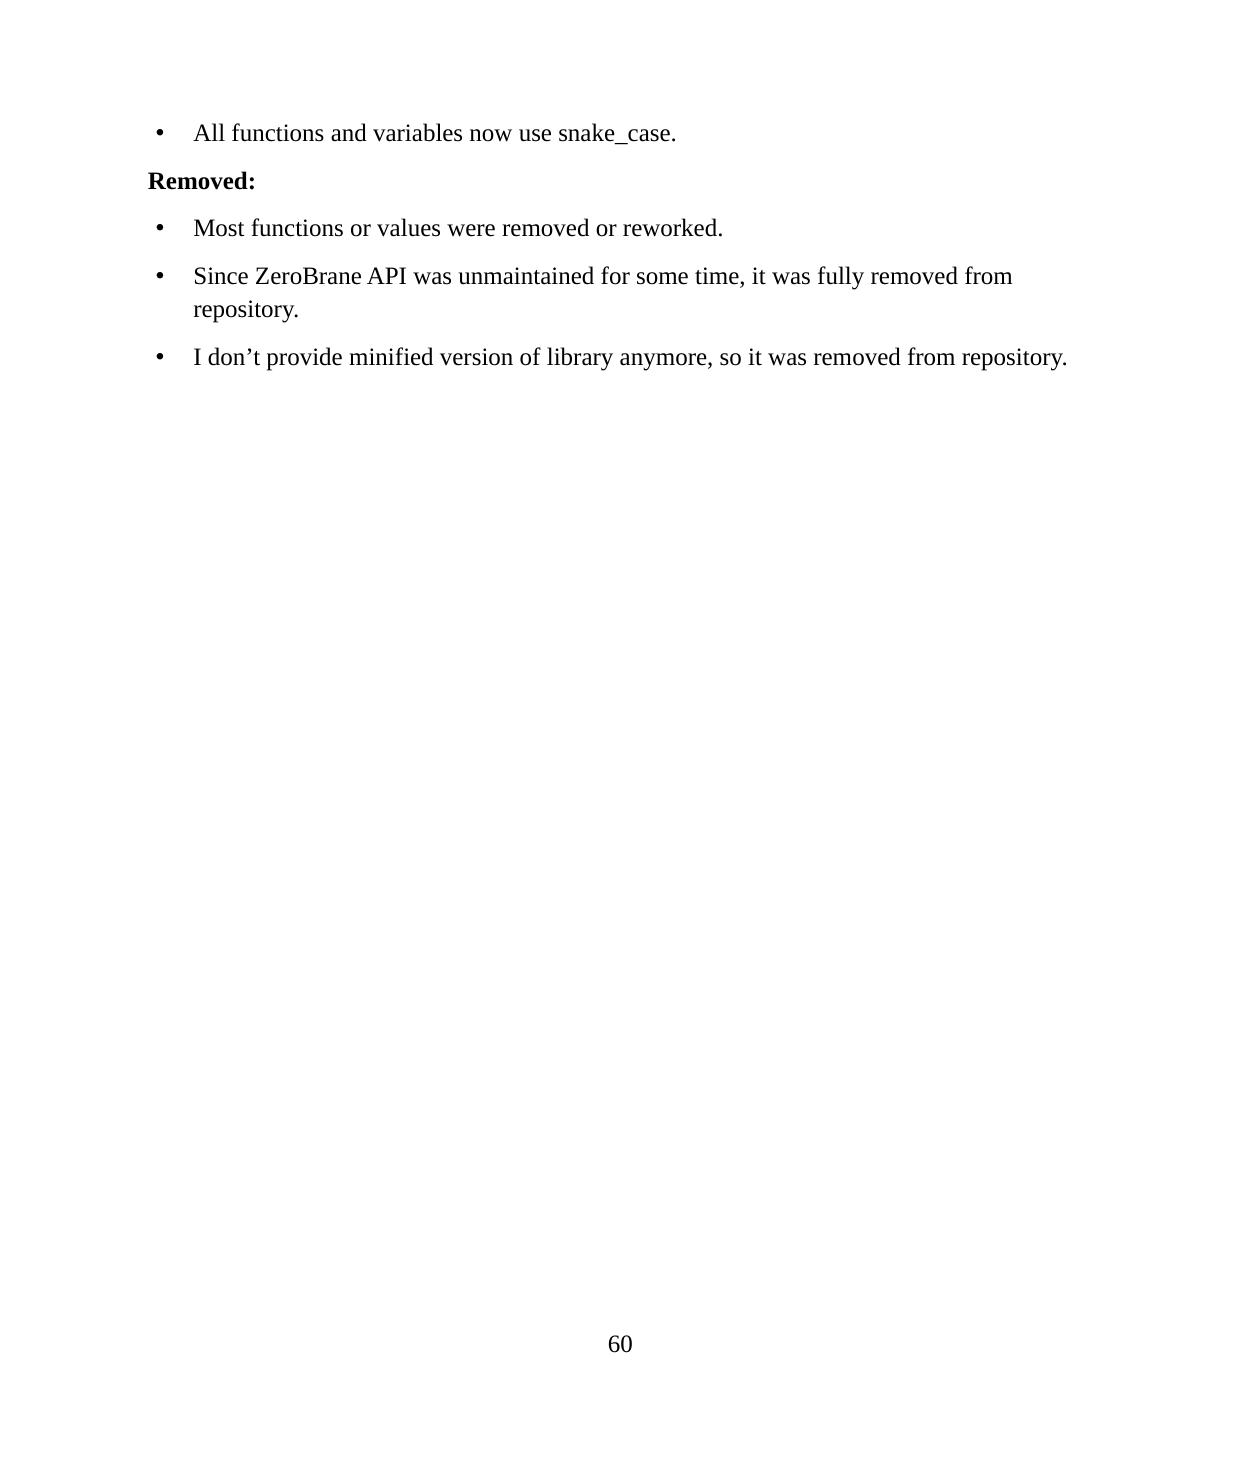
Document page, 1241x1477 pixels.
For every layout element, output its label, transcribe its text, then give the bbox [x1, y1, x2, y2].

list Most functions or values were removed or reworked. [156, 213, 1122, 242]
text Removed: [118, 166, 1122, 194]
list I don’t provide minified version of library anymore, so it was removed from repository. [156, 342, 1122, 370]
list All functions and variables now use snake_case. [156, 118, 1122, 147]
list Since ZeroBrane API was unmaintained for some time, it was fully removed from repository. [156, 261, 1122, 323]
